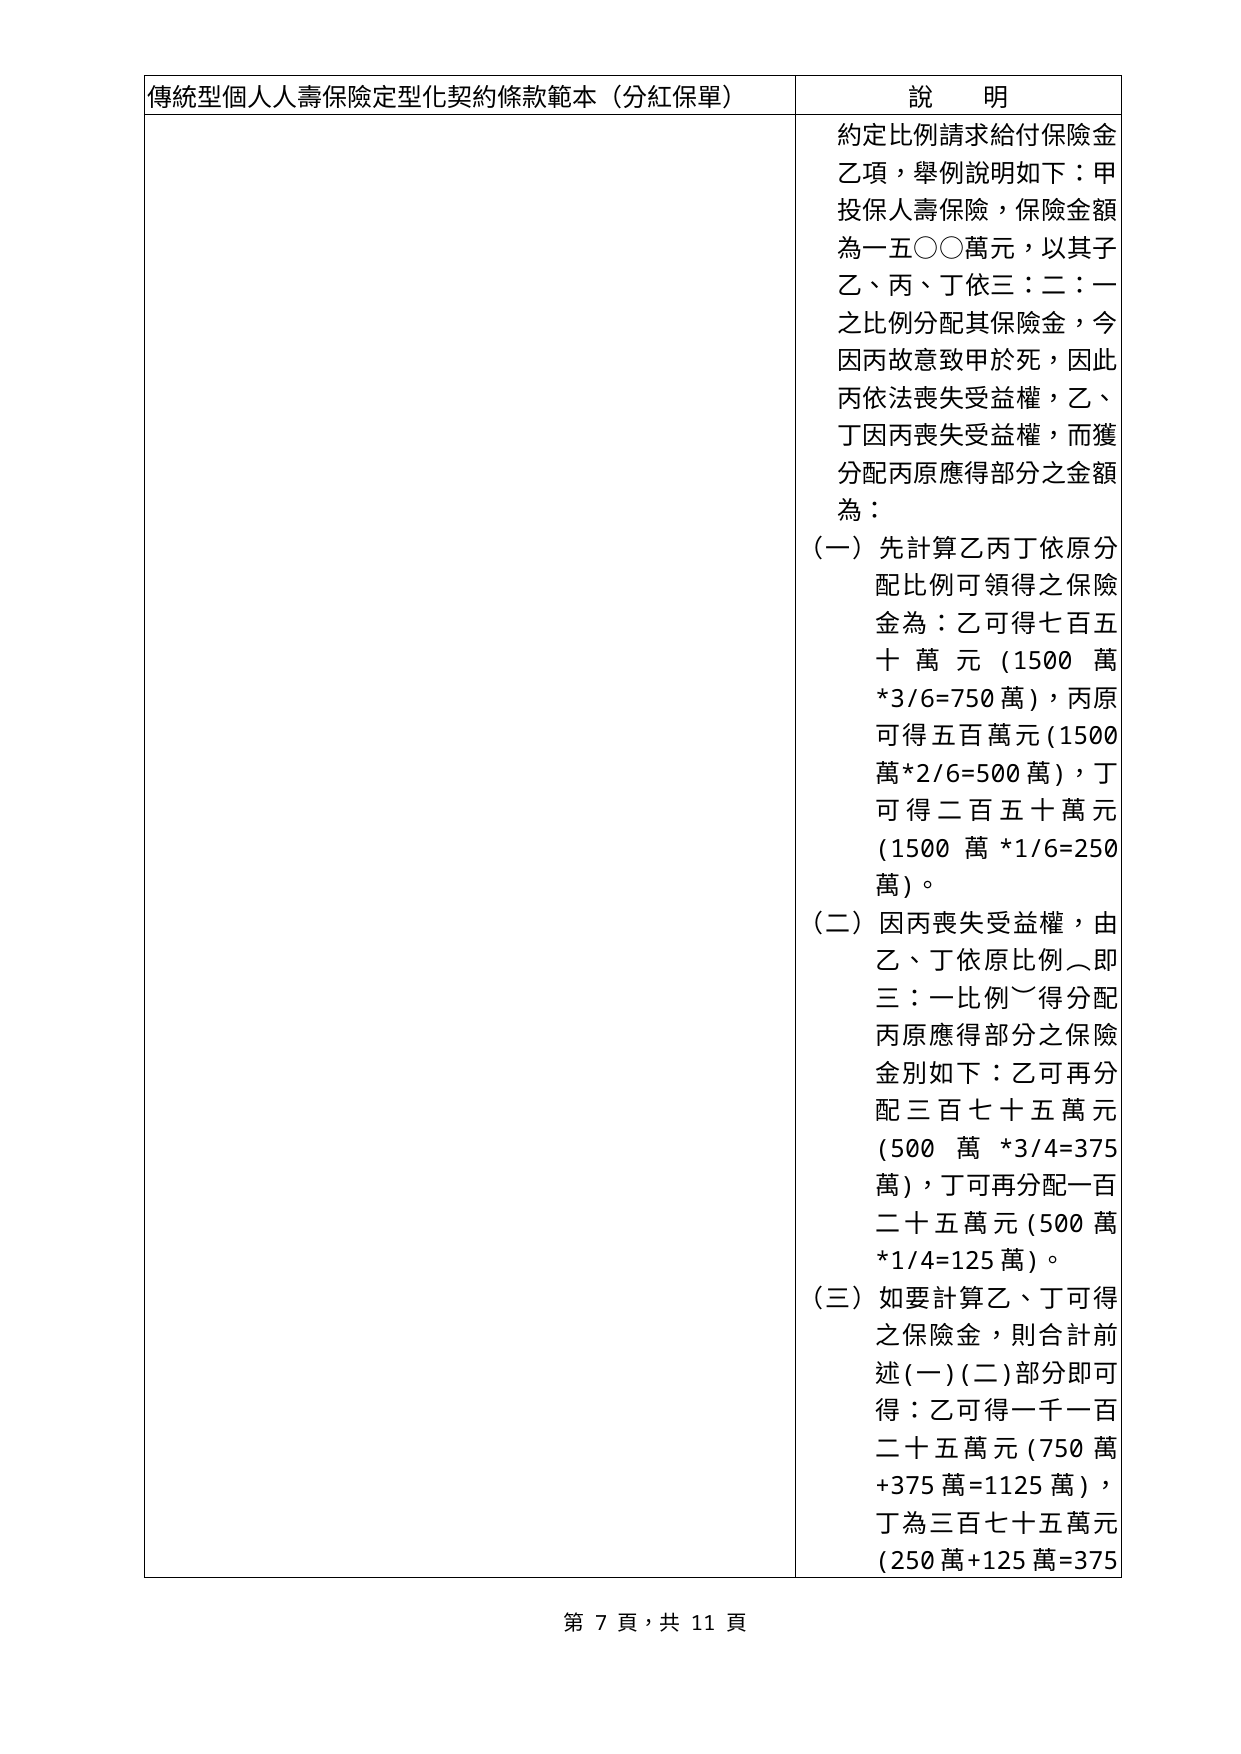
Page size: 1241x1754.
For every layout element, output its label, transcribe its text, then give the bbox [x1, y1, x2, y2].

table_cell [145, 115, 795, 1577]
table_header 傳統型個人人壽保險定型化契約條款範本（分紅保單） [145, 76, 795, 113]
table_cell 約定比例請求給付保險金乙項，舉例說明如下：甲投保人壽保險，保險金額為一五○○萬元，以其子乙、丙、丁依三：二：一之比例分配其保險金，今因丙故意致甲於死，因此丙依法喪失受益權，乙、丁因丙喪失受益權，而獲分配丙原應得部分之金額為： （一）先計算乙丙丁依原分配比例可領得之保險金為：乙可得七百五十萬元(1500萬*3/6=750萬)，丙原可得五百萬元(1500萬*2/6=500萬)，丁可得二百五十萬元(1500萬*1/6=250萬)。 （二）因丙喪失受益權，由乙、丁依原比例︵即三：一比例︶得分配丙原應得部分之保險金別如下：乙可再分配三百七十五萬元(500萬*3/4=375萬)，丁可再分配一百二十五萬元(500萬*1/4=125萬)。 （三）如要計算乙、丁可得之保險金，則合計前述(一)(二)部分即可得：乙可得一千一百二十五萬元(750萬+375萬=1125萬)，丁為三百七十五萬元(250萬+125萬=375 [796, 115, 1121, 1577]
table_header 說 明 [796, 76, 1121, 113]
